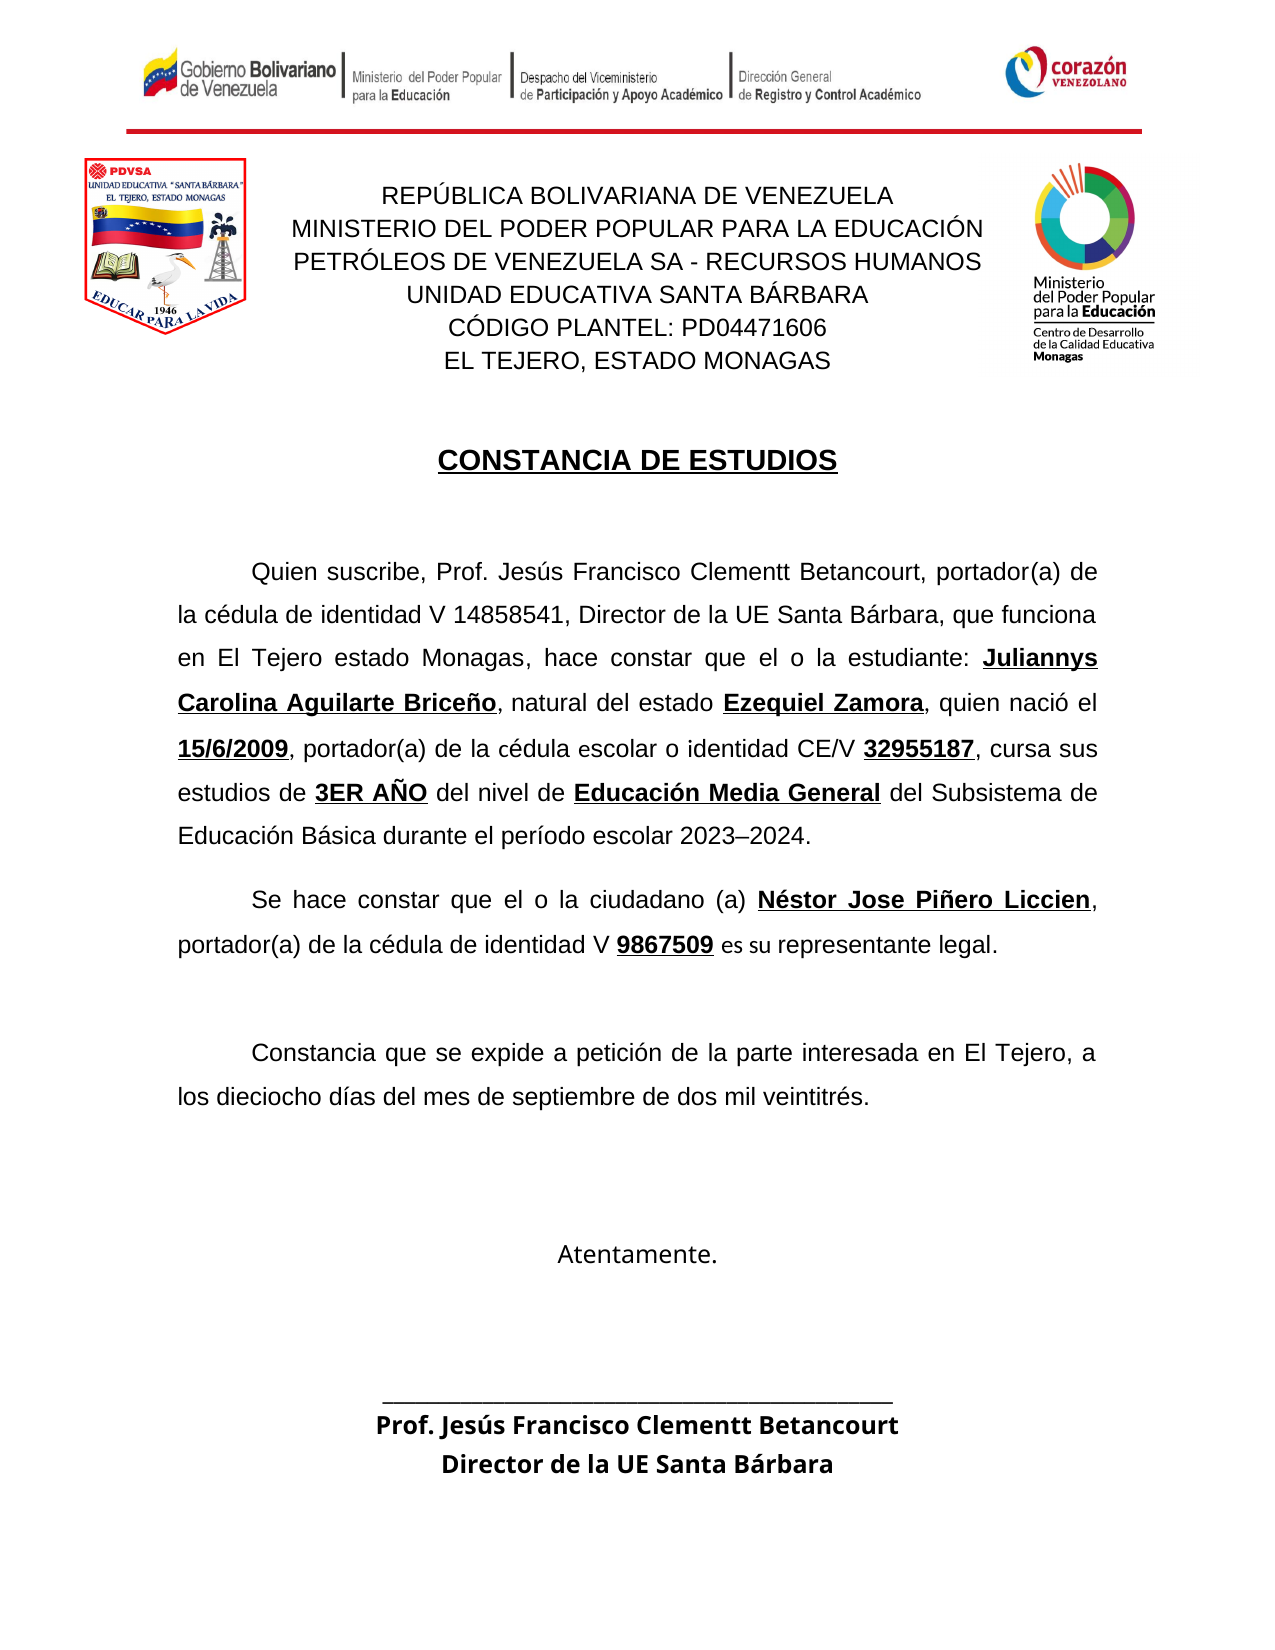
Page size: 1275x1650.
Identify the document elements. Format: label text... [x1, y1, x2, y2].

picture [79, 158, 252, 335]
text ______________________________________________ [177, 1373, 1098, 1407]
text EL TEJERO, ESTADO MONAGAS [177, 346, 978, 374]
picture [978, 153, 1200, 377]
subtitle REPÚBLICA BOLIVARIANA DE VENEZUELA [252, 181, 978, 209]
text Director de la UE Santa Bárbara [177, 1447, 1098, 1481]
text Se hace constar que el o la ciudadano (a) Néstor Jose Piñero Liccien, portador(a) de la cédula de identidad V 9867509 es su representante legal. [177, 885, 1098, 959]
picture [126, 11, 1142, 134]
subtitle PETRÓLEOS DE VENEZUELA SA - RECURSOS HUMANOS [252, 247, 978, 275]
text CÓDIGO PLANTEL: PD04471606 [177, 313, 978, 341]
text UNIDAD EDUCATIVA SANTA BÁRBARA [252, 280, 978, 308]
text Prof. Jesús Francisco Clementt Betancourt [177, 1407, 1098, 1441]
subtitle MINISTERIO DEL PODER POPULAR PARA LA EDUCACIÓN [252, 214, 978, 242]
subtitle CONSTANCIA DE ESTUDIOS [177, 443, 1098, 476]
text Constancia que se expide a petición de la parte interesada en El Tejero, a los dieciocho días del mes de septiembre de dos mil veintitrés. [177, 1038, 1098, 1110]
text Atentamente. [177, 1237, 1098, 1271]
text Quien suscribe, Prof. Jesús Francisco Clementt Betancourt, portador(a) de la cédula de identidad V 14858541, Director de la UE Santa Bárbara, que funciona en El Tejero estado Monagas, hace constar que el o la estudiante: Juliannys Carolina Aguilarte Briceño, natural del estado Ezequiel Zamora, quien nació el 15/6/2009, portador(a) de la cédula escolar o identidad CE/V 32955187, cursa sus estudios de 3ER AÑO del nivel de Educación Media General del Subsistema de Educación Básica durante el período escolar 2023–2024. [177, 557, 1098, 849]
